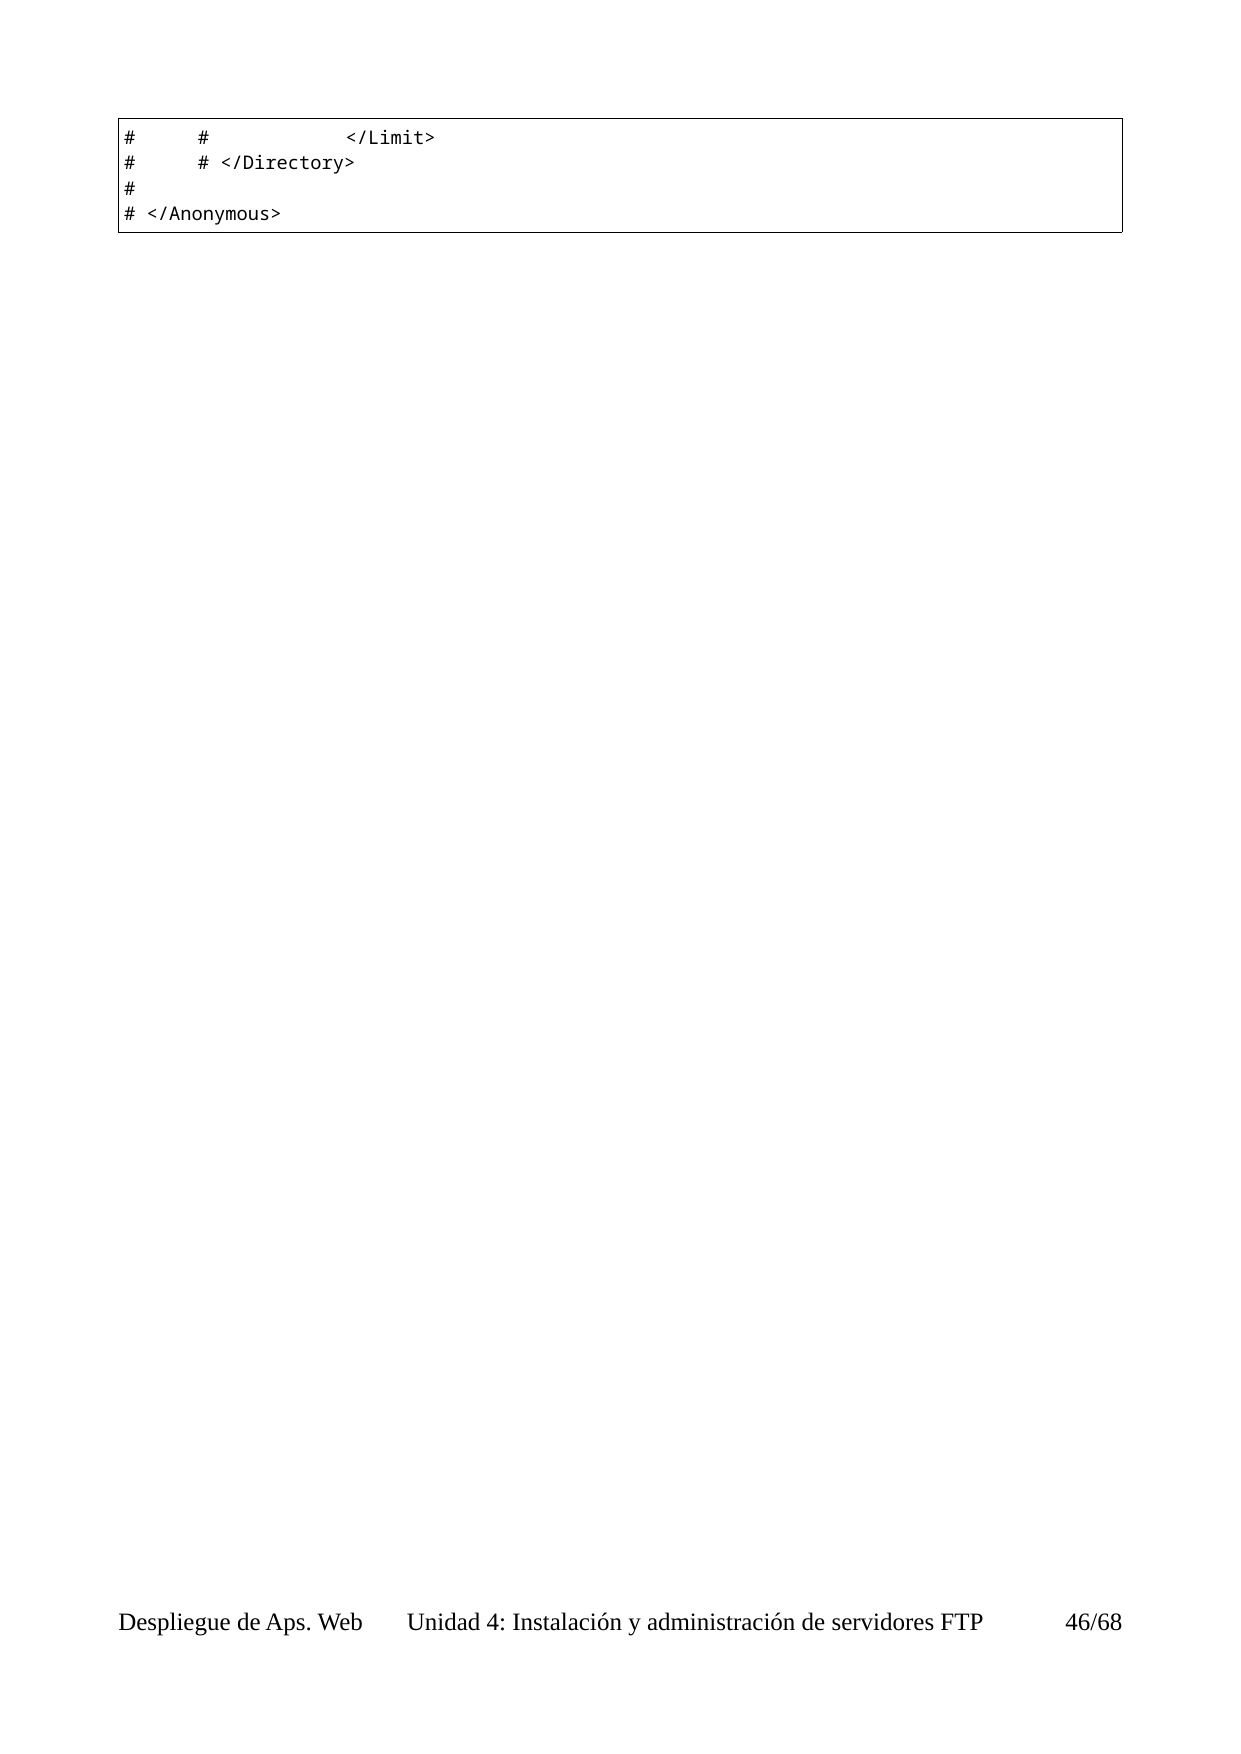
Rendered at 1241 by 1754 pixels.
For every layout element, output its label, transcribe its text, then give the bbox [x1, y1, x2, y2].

table_header # # </Limit> # # </Directory> # # </Anonymous> [119, 119, 1122, 232]
